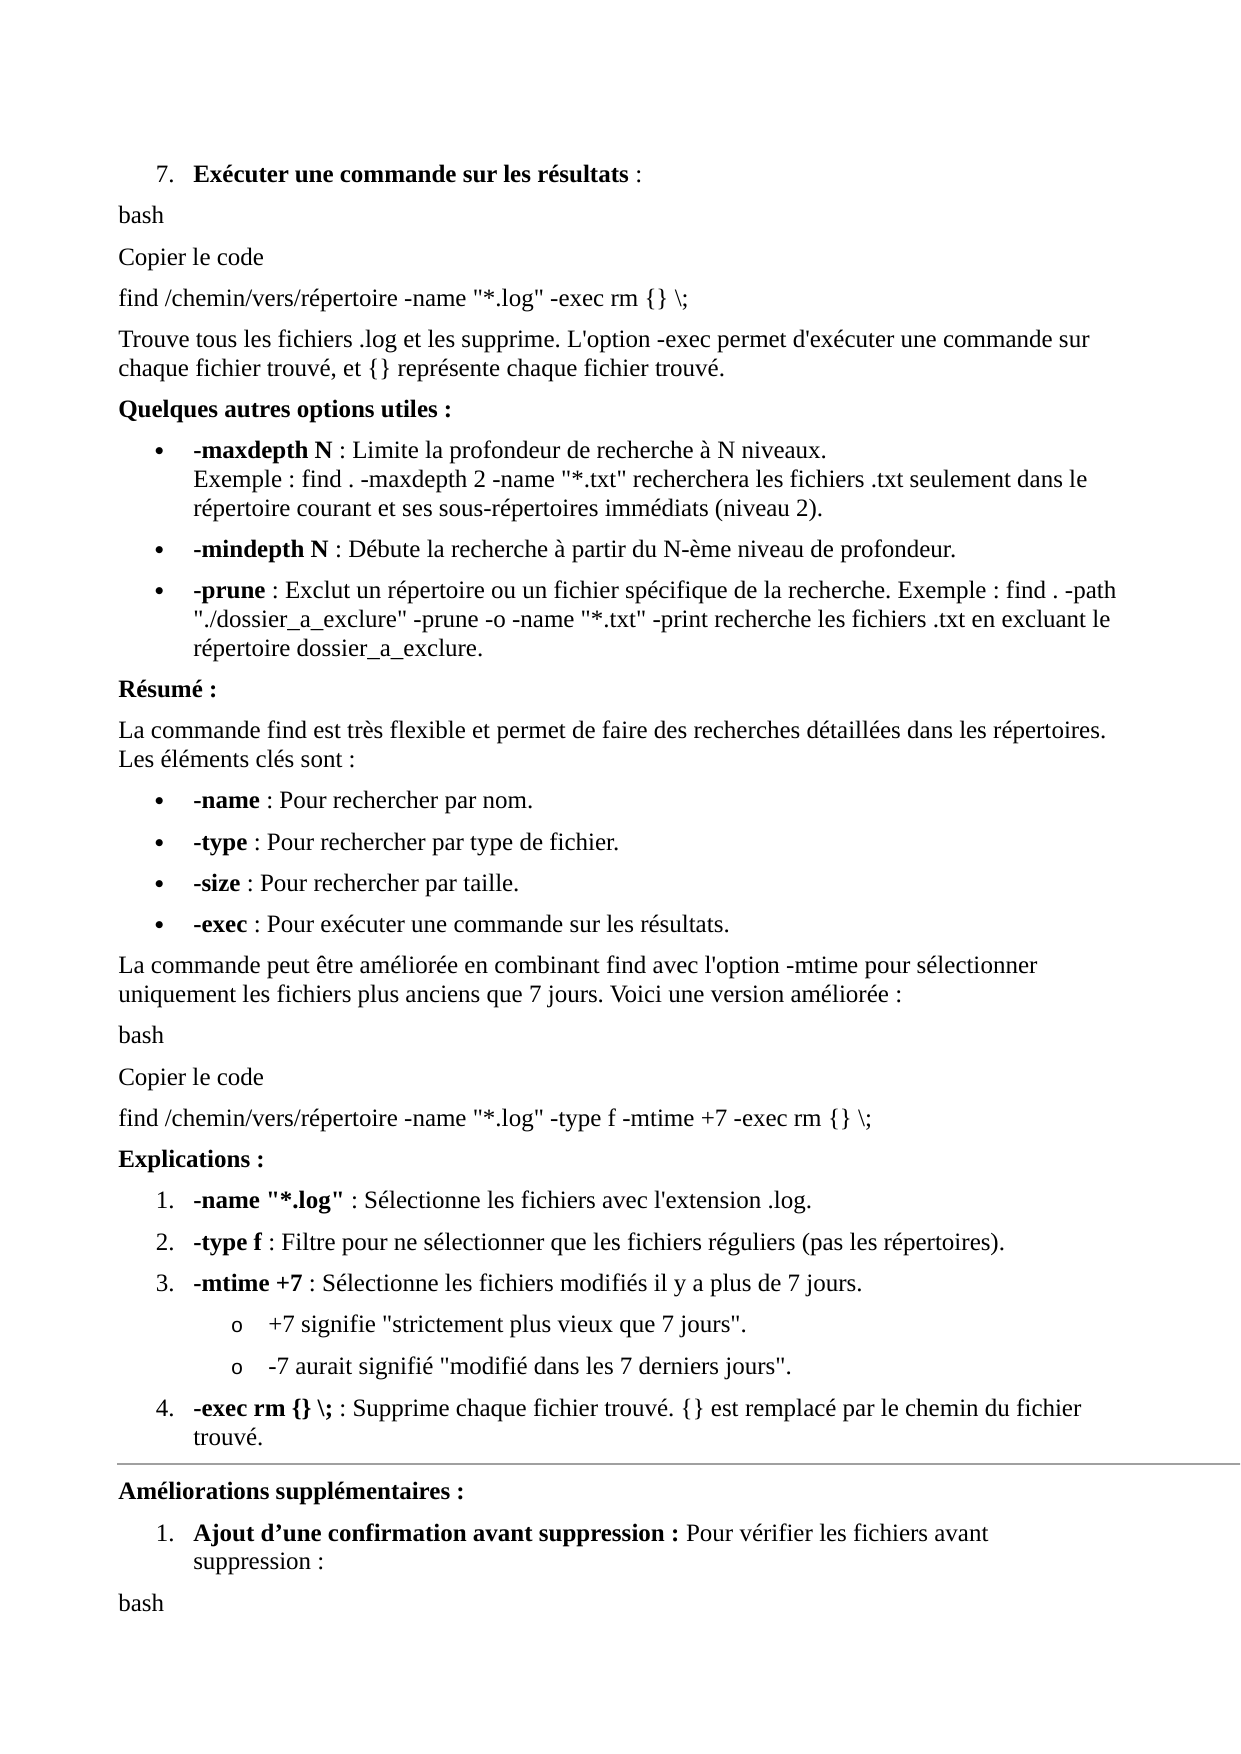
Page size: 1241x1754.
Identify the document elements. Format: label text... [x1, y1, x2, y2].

text bash [118, 1021, 1122, 1049]
text Copier le code [118, 1062, 1122, 1091]
list -size : Pour rechercher par taille. [156, 868, 1122, 897]
list -7 aurait signifié "modifié dans les 7 derniers jours". [231, 1351, 1122, 1381]
text find /chemin/vers/répertoire -name "*.log" -exec rm {} \; [118, 283, 1122, 312]
text Copier le code [118, 242, 1122, 271]
text Trouve tous les fichiers .log et les supprime. L'option -exec permet d'exécuter une commande sur chaque fichier trouvé, et {} représente chaque fichier trouvé. [118, 324, 1122, 382]
list -mindepth N : Débute la recherche à partir du N-ème niveau de profondeur. [156, 534, 1122, 563]
list -name : Pour rechercher par nom. [156, 786, 1122, 814]
text Améliorations supplémentaires : [118, 1476, 1122, 1505]
text Résumé : [118, 674, 1122, 703]
list -exec : Pour exécuter une commande sur les résultats. [156, 909, 1122, 938]
list +7 signifie "strictement plus vieux que 7 jours". [231, 1309, 1122, 1339]
text La commande find est très flexible et permet de faire des recherches détaillées dans les répertoires. Les éléments clés sont : [118, 716, 1122, 773]
list -type f : Filtre pour ne sélectionner que les fichiers réguliers (pas les répertoires). [156, 1227, 1122, 1256]
text bash [118, 1588, 1122, 1616]
text bash [118, 201, 1122, 229]
list Exécuter une commande sur les résultats : [156, 159, 1122, 188]
text La commande peut être améliorée en combinant find avec l'option -mtime pour sélectionner uniquement les fichiers plus anciens que 7 jours. Voici une version améliorée : [118, 951, 1122, 1008]
list -exec rm {} \; : Supprime chaque fichier trouvé. {} est remplacé par le chemin du fichier trouvé. [156, 1393, 1122, 1451]
list -maxdepth N : Limite la profondeur de recherche à N niveaux. Exemple : find . -maxdepth 2 -name "*.txt" recherchera les fichiers .txt seulement dans le répertoire courant et ses sous-répertoires immédiats (niveau 2). [156, 436, 1122, 522]
list -name "*.log" : Sélectionne les fichiers avec l'extension .log. [156, 1186, 1122, 1214]
text Explications : [118, 1144, 1122, 1173]
list -mtime +7 : Sélectionne les fichiers modifiés il y a plus de 7 jours. [156, 1268, 1122, 1297]
list -type : Pour rechercher par type de fichier. [156, 827, 1122, 856]
text Quelques autres options utiles : [118, 394, 1122, 423]
text find /chemin/vers/répertoire -name "*.log" -type f -mtime +7 -exec rm {} \; [118, 1103, 1122, 1132]
list -prune : Exclut un répertoire ou un fichier spécifique de la recherche. Exemple : find . -path "./dossier_a_exclure" -prune -o -name "*.txt" -print recherche les fichiers .txt en excluant le répertoire dossier_a_exclure. [156, 576, 1122, 662]
list Ajout d’une confirmation avant suppression : Pour vérifier les fichiers avant suppression : [156, 1518, 1122, 1575]
